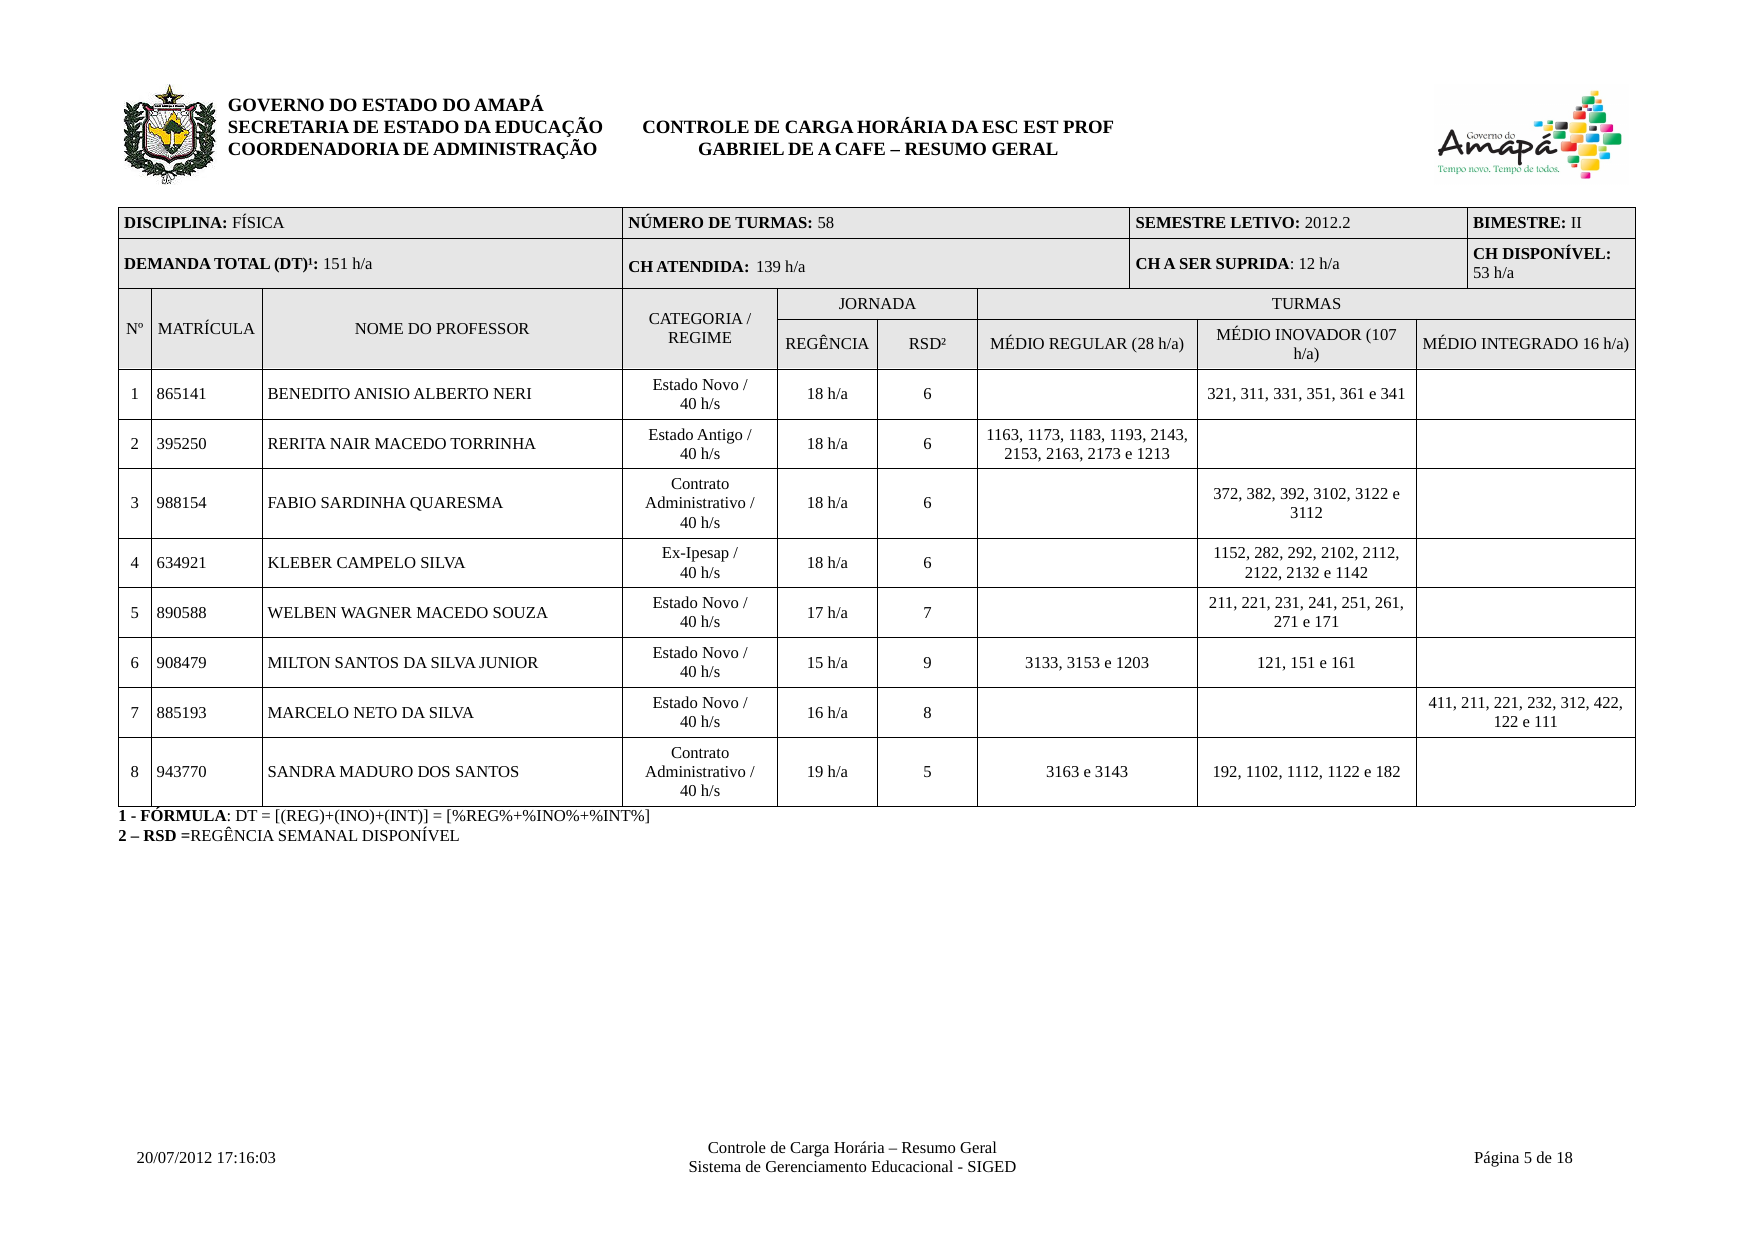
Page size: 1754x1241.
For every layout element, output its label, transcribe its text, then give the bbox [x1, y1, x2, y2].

table_cell 6 [878, 539, 977, 587]
table_cell CH ATENDIDA: 139 h/a [623, 239, 1129, 288]
table_cell 8 [119, 738, 151, 806]
table_cell 6 [878, 469, 977, 537]
table_cell MILTON SANTOS DA SILVA JUNIOR [263, 638, 622, 687]
table_cell 5 [119, 588, 151, 637]
table_cell 3 [119, 469, 151, 537]
table_cell 890588 [152, 588, 262, 637]
table_cell [1417, 738, 1635, 806]
table_cell SANDRA MADURO DOS SANTOS [263, 738, 622, 806]
table_cell JORNADA [778, 289, 977, 319]
table_cell [1198, 688, 1416, 737]
table_cell [1417, 588, 1635, 637]
table_cell 15 h/a [778, 638, 877, 687]
table_cell [1417, 638, 1635, 687]
table_cell 321, 311, 331, 351, 361 e 341 [1198, 370, 1416, 418]
table_cell 885193 [152, 688, 262, 737]
table_cell Estado Novo / 40 h/s [623, 688, 777, 737]
table_cell 3133, 3153 e 1203 [978, 638, 1197, 687]
table_cell KLEBER CAMPELO SILVA [263, 539, 622, 587]
table_cell Ex-Ipesap / 40 h/s [623, 539, 777, 587]
table_cell [1417, 539, 1635, 587]
table_cell [1417, 420, 1635, 468]
table_cell 6 [878, 420, 977, 468]
table_cell Estado Antigo / 40 h/s [623, 420, 777, 468]
table_cell 1 [119, 370, 151, 418]
table_cell 2 [119, 420, 151, 468]
table_cell [1417, 370, 1635, 418]
table_cell Estado Novo / 40 h/s [623, 588, 777, 637]
table_cell Estado Novo / 40 h/s [623, 638, 777, 687]
table_header NÚMERO DE TURMAS: 58 [623, 208, 1129, 238]
table_cell [1417, 469, 1635, 537]
text 1 - FÓRMULA: DT = [(REG)+(INO)+(INT)] = [%REG%+%INO%+%INT%] [118, 806, 1636, 825]
table_cell 18 h/a [778, 420, 877, 468]
table_cell RSD² [878, 320, 977, 368]
table_cell RERITA NAIR MACEDO TORRINHA [263, 420, 622, 468]
table_cell 865141 [152, 370, 262, 418]
picture [123, 84, 218, 185]
table_cell 5 [878, 738, 977, 806]
table_cell [1198, 420, 1416, 468]
table_cell 9 [878, 638, 977, 687]
table_cell BENEDITO ANISIO ALBERTO NERI [263, 370, 622, 418]
table_cell 6 [119, 638, 151, 687]
table_cell 4 [119, 539, 151, 587]
table_cell 7 [878, 588, 977, 637]
text 2 – RSD =REGÊNCIA SEMANAL DISPONÍVEL [118, 825, 1636, 844]
table_cell 6 [878, 370, 977, 418]
table_cell 1163, 1173, 1183, 1193, 2143, 2153, 2163, 2173 e 1213 [978, 420, 1197, 468]
table_cell 411, 211, 221, 232, 312, 422, 122 e 111 [1417, 688, 1635, 737]
table_cell MÉDIO REGULAR (28 h/a) [978, 320, 1197, 368]
table_cell 16 h/a [778, 688, 877, 737]
table_cell [978, 370, 1197, 418]
table_cell Nº [119, 289, 151, 368]
table_cell 988154 [152, 469, 262, 537]
table_cell 18 h/a [778, 539, 877, 587]
table_cell 3163 e 3143 [978, 738, 1197, 806]
table_cell 395250 [152, 420, 262, 468]
table_cell 18 h/a [778, 370, 877, 418]
table_cell MÉDIO INTEGRADO 16 h/a) [1417, 320, 1635, 368]
table_cell DEMANDA TOTAL (DT)¹: 151 h/a [119, 239, 622, 288]
table_cell [978, 588, 1197, 637]
table_cell 8 [878, 688, 977, 737]
table_cell 121, 151 e 161 [1198, 638, 1416, 687]
table_cell CATEGORIA / REGIME [623, 289, 777, 368]
table_cell NOME DO PROFESSOR [263, 289, 622, 368]
table_cell 372, 382, 392, 3102, 3122 e 3112 [1198, 469, 1416, 537]
table_cell Contrato Administrativo / 40 h/s [623, 469, 777, 537]
table_cell 192, 1102, 1112, 1122 e 182 [1198, 738, 1416, 806]
table_cell TURMAS [978, 289, 1635, 319]
table_header DISCIPLINA: FÍSICA [119, 208, 622, 238]
table_cell Contrato Administrativo / 40 h/s [623, 738, 777, 806]
table_cell WELBEN WAGNER MACEDO SOUZA [263, 588, 622, 637]
table_cell Estado Novo / 40 h/s [623, 370, 777, 418]
table_cell 19 h/a [778, 738, 877, 806]
table_cell 1152, 282, 292, 2102, 2112, 2122, 2132 e 1142 [1198, 539, 1416, 587]
table_cell CH A SER SUPRIDA: 12 h/a [1130, 239, 1467, 288]
picture [1433, 84, 1629, 185]
table_cell MARCELO NETO DA SILVA [263, 688, 622, 737]
table_header BIMESTRE: II [1468, 208, 1635, 238]
table_cell 908479 [152, 638, 262, 687]
table_cell 17 h/a [778, 588, 877, 637]
table_cell 634921 [152, 539, 262, 587]
table_cell CH DISPONÍVEL: 53 h/a [1468, 239, 1635, 288]
table_cell [978, 539, 1197, 587]
table_header SEMESTRE LETIVO: 2012.2 [1130, 208, 1467, 238]
table_cell 943770 [152, 738, 262, 806]
table_cell 7 [119, 688, 151, 737]
table_cell REGÊNCIA [778, 320, 877, 368]
table_cell [978, 469, 1197, 537]
table_cell MÉDIO INOVADOR (107 h/a) [1198, 320, 1416, 368]
table_cell MATRÍCULA [152, 289, 262, 368]
table_cell 18 h/a [778, 469, 877, 537]
table_cell 211, 221, 231, 241, 251, 261, 271 e 171 [1198, 588, 1416, 637]
table_cell FABIO SARDINHA QUARESMA [263, 469, 622, 537]
table_cell [978, 688, 1197, 737]
